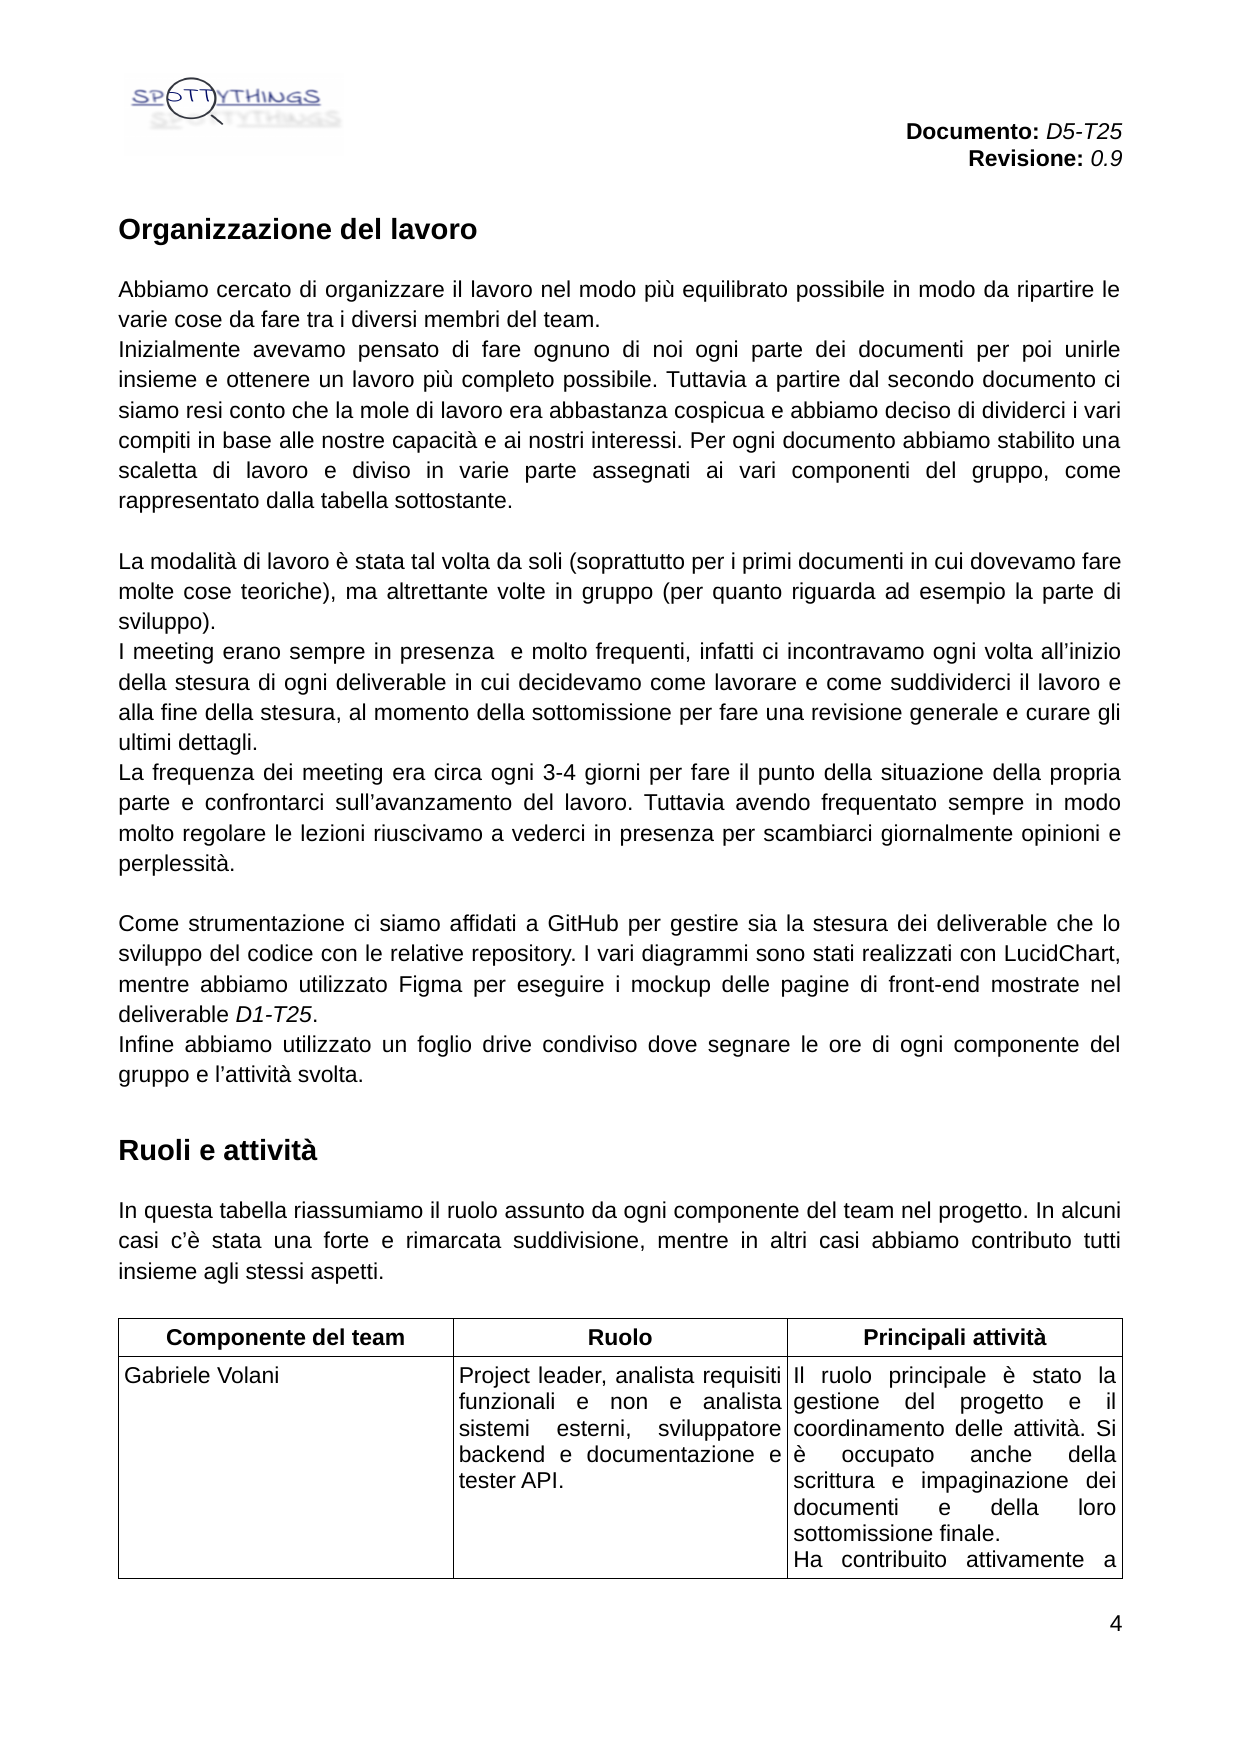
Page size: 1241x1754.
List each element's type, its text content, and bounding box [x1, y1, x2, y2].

table_cell Project leader, analista requisiti funzionali e non e analista sistemi esterni, sviluppatore backend e documentazione e tester API. [454, 1357, 787, 1578]
text La frequenza dei meeting era circa ogni 3-4 giorni per fare il punto della situazione della propria parte e confrontarci sull’avanzamento del lavoro. Tuttavia avendo frequentato sempre in modo molto regolare le lezioni riuscivamo a vederci in presenza per scambiarci giornalmente opinioni e perplessità. [118, 759, 1122, 876]
text Come strumentazione ci siamo affidati a GitHub per gestire sia la stesura dei deliverable che lo sviluppo del codice con le relative repository. I vari diagrammi sono stati realizzati con LucidChart, mentre abbiamo utilizzato Figma per eseguire i mockup delle pagine di front-end mostrate nel deliverable D1-T25. [118, 910, 1122, 1027]
text Abbiamo cercato di organizzare il lavoro nel modo più equilibrato possibile in modo da ripartire le varie cose da fare tra i diversi membri del team. [118, 276, 1122, 332]
table_header Ruolo [454, 1319, 787, 1356]
picture [123, 73, 345, 156]
table_cell Il ruolo principale è stato la gestione del progetto e il coordinamento delle attività. Si è occupato anche della scrittura e impaginazione dei documenti e della loro sottomissione finale. Ha contribuito attivamente a [788, 1357, 1122, 1578]
table_header Componente del team [119, 1319, 453, 1356]
table_cell Gabriele Volani [119, 1357, 453, 1578]
text I meeting erano sempre in presenza e molto frequenti, infatti ci incontravamo ogni volta all’inizio della stesura di ogni deliverable in cui decidevamo come lavorare e come suddividerci il lavoro e alla fine della stesura, al momento della sottomissione per fare una revisione generale e curare gli ultimi dettagli. [118, 638, 1122, 755]
text In questa tabella riassumiamo il ruolo assunto da ogni componente del team nel progetto. In alcuni casi c’è stata una forte e rimarcata suddivisione, mentre in altri casi abbiamo contributo tutti insieme agli stessi aspetti. [118, 1197, 1122, 1284]
table_header Principali attività [788, 1319, 1122, 1356]
subtitle Organizzazione del lavoro [118, 212, 1122, 246]
text La modalità di lavoro è stata tal volta da soli (soprattutto per i primi documenti in cui dovevamo fare molte cose teoriche), ma altrettante volte in gruppo (per quanto riguarda ad esempio la parte di sviluppo). [118, 548, 1122, 634]
text Inizialmente avevamo pensato di fare ognuno di noi ogni parte dei documenti per poi unirle insieme e ottenere un lavoro più completo possibile. Tuttavia a partire dal secondo documento ci siamo resi conto che la mole di lavoro era abbastanza cospicua e abbiamo deciso di dividerci i vari compiti in base alle nostre capacità e ai nostri interessi. Per ogni documento abbiamo stabilito una scaletta di lavoro e diviso in varie parte assegnati ai vari componenti del gruppo, come rappresentato dalla tabella sottostante. [118, 336, 1122, 514]
subtitle Ruoli e attività [118, 1133, 1122, 1167]
text Infine abbiamo utilizzato un foglio drive condiviso dove segnare le ore di ogni componente del gruppo e l’attività svolta. [118, 1031, 1122, 1088]
